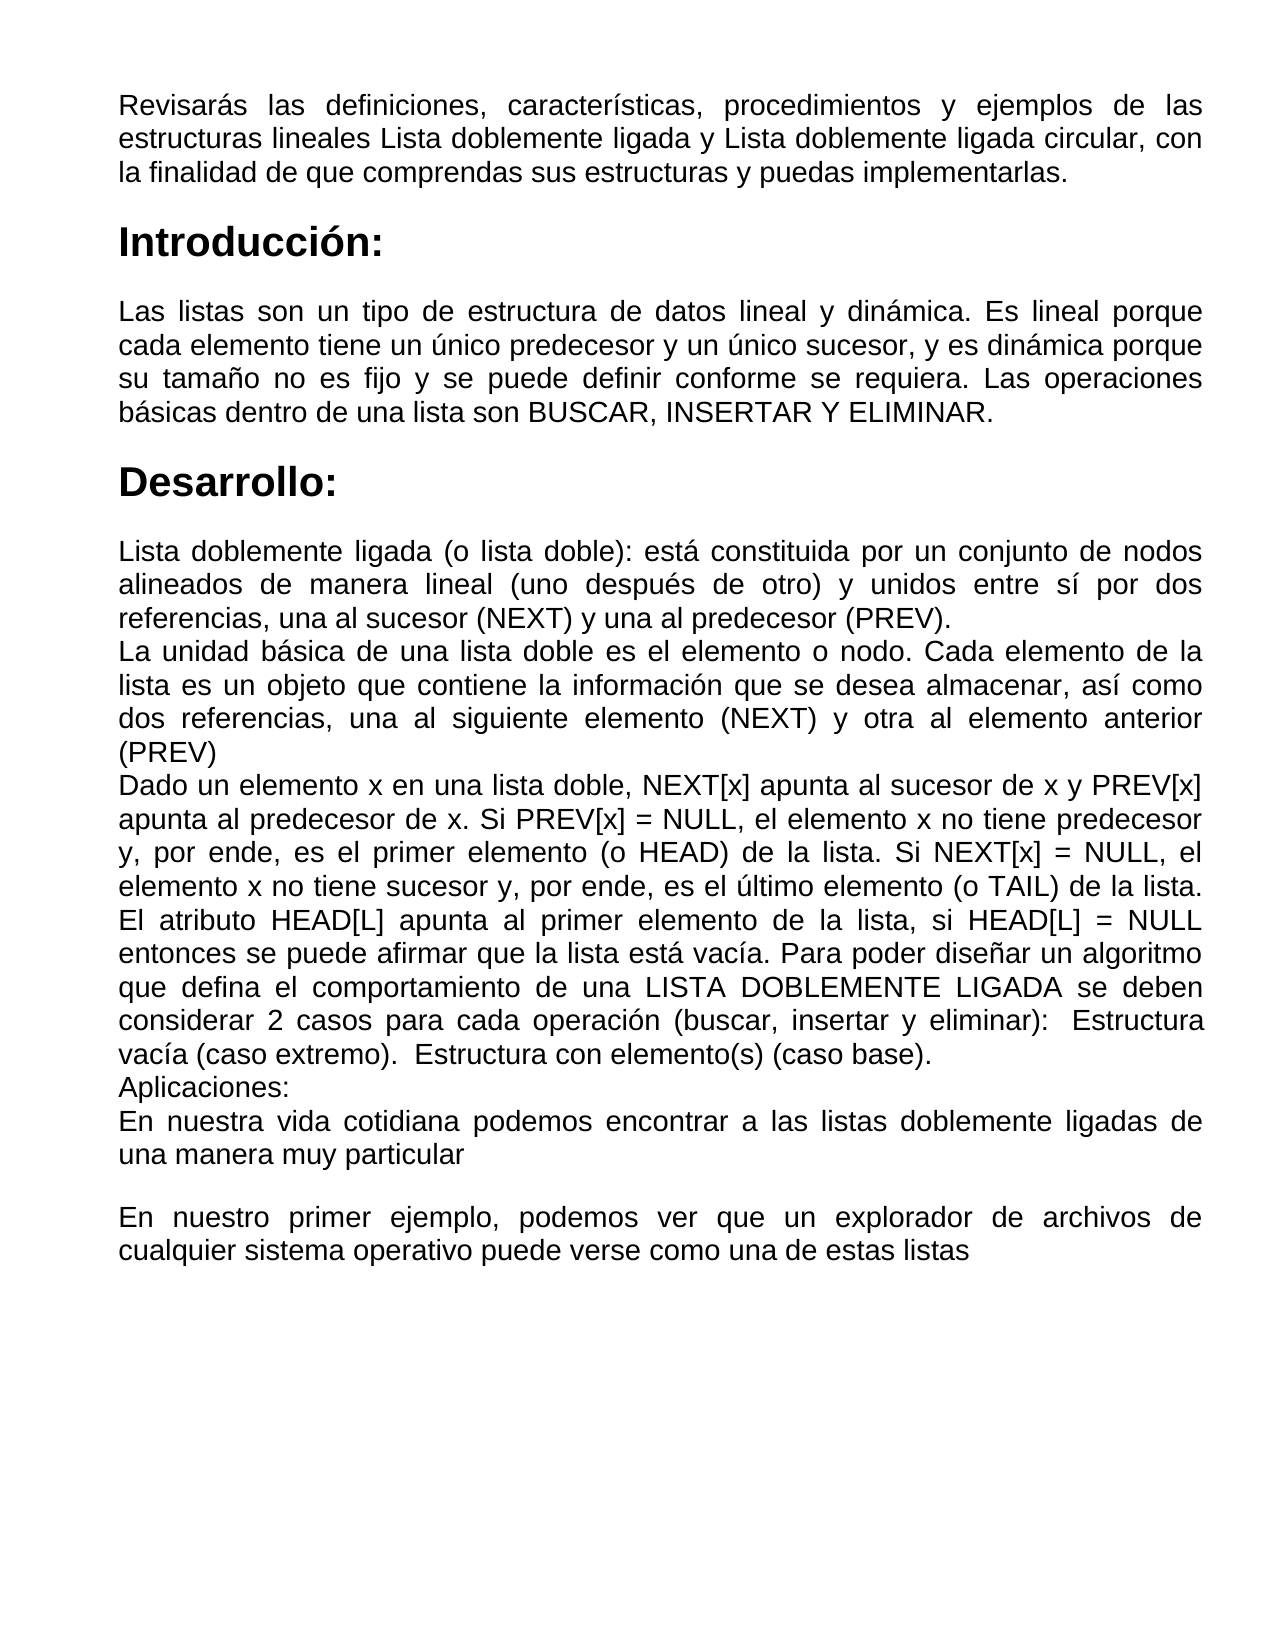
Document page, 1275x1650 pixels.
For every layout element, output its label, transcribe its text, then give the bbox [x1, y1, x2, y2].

text En nuestro primer ejemplo, podemos ver que un explorador de archivos de cualquier sistema operativo puede verse como una de estas listas [118, 1199, 1205, 1267]
text La unidad básica de una lista doble es el elemento o nodo. Cada elemento de la lista es un objeto que contiene la información que se desea almacenar, así como dos referencias, una al siguiente elemento (NEXT) y otra al elemento anterior (PREV) [118, 634, 1205, 768]
text Aplicaciones: [118, 1070, 1205, 1104]
text En nuestra vida cotidiana podemos encontrar a las listas doblemente ligadas de una manera muy particular [118, 1104, 1205, 1171]
text Dado un elemento x en una lista doble, NEXT[x] apunta al sucesor de x y PREV[x] apunta al predecesor de x. Si PREV[x] = NULL, el elemento x no tiene predecesor y, por ende, es el primer elemento (o HEAD) de la lista. Si NEXT[x] = NULL, el elemento x no tiene sucesor y, por ende, es el último elemento (o TAIL) de la lista. El atributo HEAD[L] apunta al primer elemento de la lista, si HEAD[L] = NULL entonces se puede afirmar que la lista está vacía. Para poder diseñar un algoritmo que defina el comportamiento de una LISTA DOBLEMENTE LIGADA se deben considerar 2 casos para cada operación (buscar, insertar y eliminar): Estructura vacía (caso extremo). Estructura con elemento(s) (caso base). [118, 768, 1205, 1070]
text Introducción: [118, 217, 1205, 265]
text Revisarás las definiciones, características, procedimientos y ejemplos de las estructuras lineales Lista doblemente ligada y Lista doblemente ligada circular, con la finalidad de que comprendas sus estructuras y puedas implementarlas. [118, 88, 1205, 188]
text Desarrollo: [118, 457, 1205, 505]
text Lista doblemente ligada (o lista doble): está constituida por un conjunto de nodos alineados de manera lineal (uno después de otro) y unidos entre sí por dos referencias, una al sucesor (NEXT) y una al predecesor (PREV). [118, 533, 1205, 634]
text Las listas son un tipo de estructura de datos lineal y dinámica. Es lineal porque cada elemento tiene un único predecesor y un único sucesor, y es dinámica porque su tamaño no es fijo y se puede definir conforme se requiera. Las operaciones básicas dentro de una lista son BUSCAR, INSERTAR Y ELIMINAR. [118, 294, 1205, 428]
